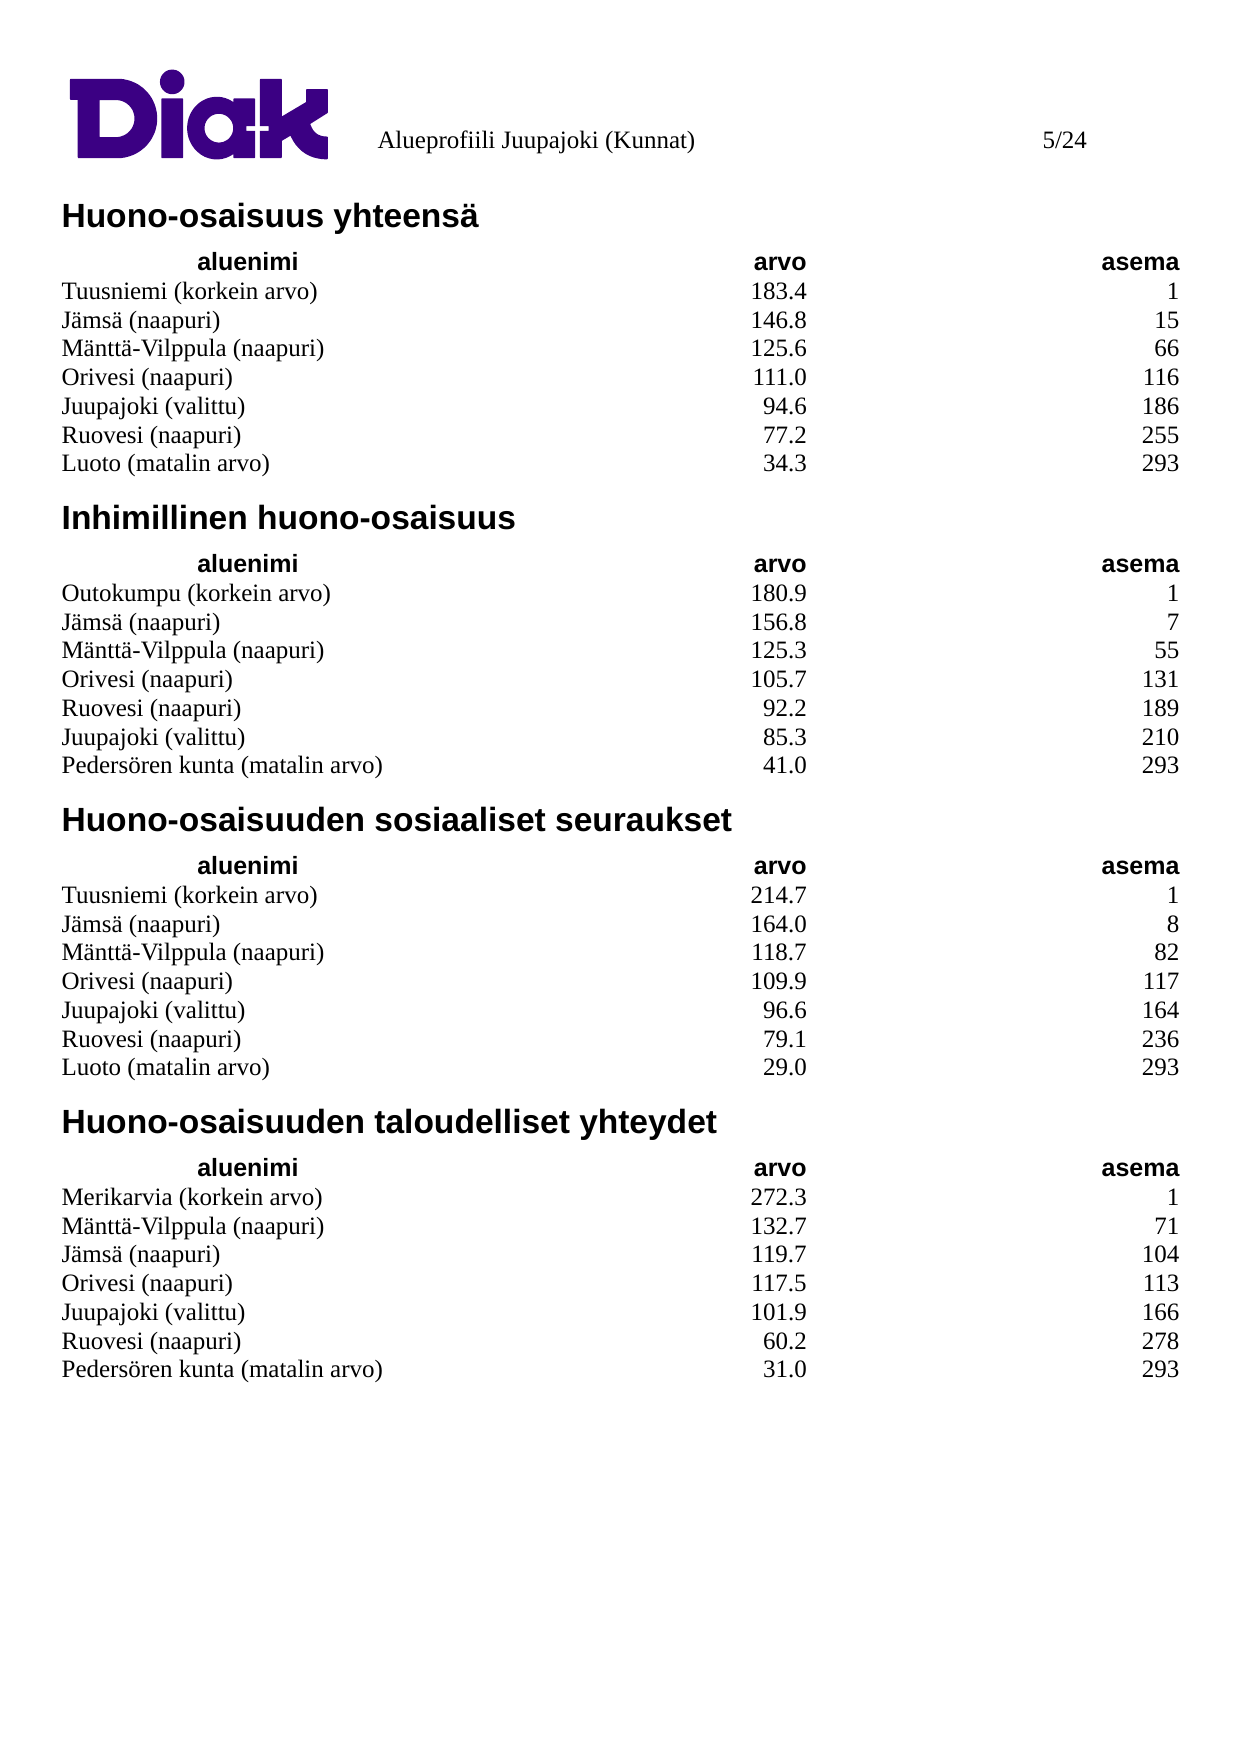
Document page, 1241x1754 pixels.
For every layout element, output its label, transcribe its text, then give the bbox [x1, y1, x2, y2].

table_cell 164.0 [434, 909, 806, 937]
table_cell 82 [806, 938, 1179, 966]
table_header asema [806, 851, 1179, 880]
table_cell Juupajoki (valittu) [61, 391, 434, 420]
subtitle Inhimillinen huono-osaisuus [61, 498, 1179, 537]
table_cell 85.3 [434, 722, 806, 751]
table_cell Juupajoki (valittu) [61, 995, 434, 1024]
subtitle Huono-osaisuus yhteensä [61, 196, 1179, 235]
table_cell Orivesi (naapuri) [61, 1268, 434, 1297]
table_cell Luoto (matalin arvo) [61, 1053, 434, 1081]
table_cell 1 [806, 276, 1179, 305]
table_cell Pedersören kunta (matalin arvo) [61, 1355, 434, 1383]
table_header arvo [434, 851, 806, 880]
table_cell Luoto (matalin arvo) [61, 449, 434, 477]
table_cell Tuusniemi (korkein arvo) [61, 276, 434, 305]
table_cell Jämsä (naapuri) [61, 305, 434, 333]
table_cell 146.8 [434, 305, 806, 333]
table_header aluenimi [61, 247, 434, 276]
table_cell Mänttä-Vilppula (naapuri) [61, 334, 434, 362]
table_cell Juupajoki (valittu) [61, 1297, 434, 1326]
table_cell 105.7 [434, 664, 806, 693]
table_cell Jämsä (naapuri) [61, 909, 434, 937]
table_header arvo [434, 1153, 806, 1182]
table_cell 166 [806, 1297, 1179, 1326]
table_cell 113 [806, 1268, 1179, 1297]
table_cell 94.6 [434, 391, 806, 420]
table_header asema [806, 549, 1179, 578]
table_cell 214.7 [434, 880, 806, 909]
table_cell 15 [806, 305, 1179, 333]
table_cell 41.0 [434, 751, 806, 779]
table_cell Orivesi (naapuri) [61, 664, 434, 693]
table_cell 180.9 [434, 578, 806, 607]
table_cell 60.2 [434, 1326, 806, 1354]
subtitle Huono-osaisuuden sosiaaliset seuraukset [61, 800, 1179, 839]
table_cell Jämsä (naapuri) [61, 1240, 434, 1268]
table_cell Orivesi (naapuri) [61, 362, 434, 391]
table_cell 71 [806, 1211, 1179, 1239]
table_cell 132.7 [434, 1211, 806, 1239]
table_cell 278 [806, 1326, 1179, 1354]
table_cell 34.3 [434, 449, 806, 477]
table_header aluenimi [61, 851, 434, 880]
table_cell 116 [806, 362, 1179, 391]
table_cell 1 [806, 1182, 1179, 1211]
table_cell 293 [806, 751, 1179, 779]
table_cell 92.2 [434, 693, 806, 722]
table_header aluenimi [61, 549, 434, 578]
table_cell Ruovesi (naapuri) [61, 420, 434, 448]
table_cell 109.9 [434, 966, 806, 995]
table_cell 66 [806, 334, 1179, 362]
table_cell Mänttä-Vilppula (naapuri) [61, 636, 434, 664]
table_cell 156.8 [434, 607, 806, 636]
table_cell 79.1 [434, 1024, 806, 1052]
table_cell 293 [806, 1053, 1179, 1081]
table_cell 293 [806, 449, 1179, 477]
table_cell 104 [806, 1240, 1179, 1268]
table_cell 7 [806, 607, 1179, 636]
table_cell Mänttä-Vilppula (naapuri) [61, 1211, 434, 1239]
table_cell Juupajoki (valittu) [61, 722, 434, 751]
table_cell 1 [806, 578, 1179, 607]
table_cell Ruovesi (naapuri) [61, 693, 434, 722]
table_cell Mänttä-Vilppula (naapuri) [61, 938, 434, 966]
table_cell 125.3 [434, 636, 806, 664]
table_header aluenimi [61, 1153, 434, 1182]
table_cell Merikarvia (korkein arvo) [61, 1182, 434, 1211]
table_cell Outokumpu (korkein arvo) [61, 578, 434, 607]
table_cell 55 [806, 636, 1179, 664]
table_cell 164 [806, 995, 1179, 1024]
table_cell 77.2 [434, 420, 806, 448]
table_cell 96.6 [434, 995, 806, 1024]
table_cell 118.7 [434, 938, 806, 966]
table_header asema [806, 1153, 1179, 1182]
table_cell 186 [806, 391, 1179, 420]
table_cell 111.0 [434, 362, 806, 391]
table_cell 131 [806, 664, 1179, 693]
table_cell 189 [806, 693, 1179, 722]
table_cell 183.4 [434, 276, 806, 305]
table_cell 31.0 [434, 1355, 806, 1383]
table_cell 29.0 [434, 1053, 806, 1081]
table_cell 293 [806, 1355, 1179, 1383]
table_cell 255 [806, 420, 1179, 448]
table_header asema [806, 247, 1179, 276]
table_cell 101.9 [434, 1297, 806, 1326]
table_cell 117 [806, 966, 1179, 995]
table_cell Pedersören kunta (matalin arvo) [61, 751, 434, 779]
table_cell Orivesi (naapuri) [61, 966, 434, 995]
table_cell 119.7 [434, 1240, 806, 1268]
table_cell 8 [806, 909, 1179, 937]
table_cell Ruovesi (naapuri) [61, 1326, 434, 1354]
table_cell 1 [806, 880, 1179, 909]
table_header arvo [434, 549, 806, 578]
table_cell 125.6 [434, 334, 806, 362]
table_cell 236 [806, 1024, 1179, 1052]
table_cell 117.5 [434, 1268, 806, 1297]
table_header arvo [434, 247, 806, 276]
table_cell 210 [806, 722, 1179, 751]
table_cell Jämsä (naapuri) [61, 607, 434, 636]
table_cell Ruovesi (naapuri) [61, 1024, 434, 1052]
subtitle Huono-osaisuuden taloudelliset yhteydet [61, 1102, 1179, 1141]
table_cell Tuusniemi (korkein arvo) [61, 880, 434, 909]
table_cell 272.3 [434, 1182, 806, 1211]
